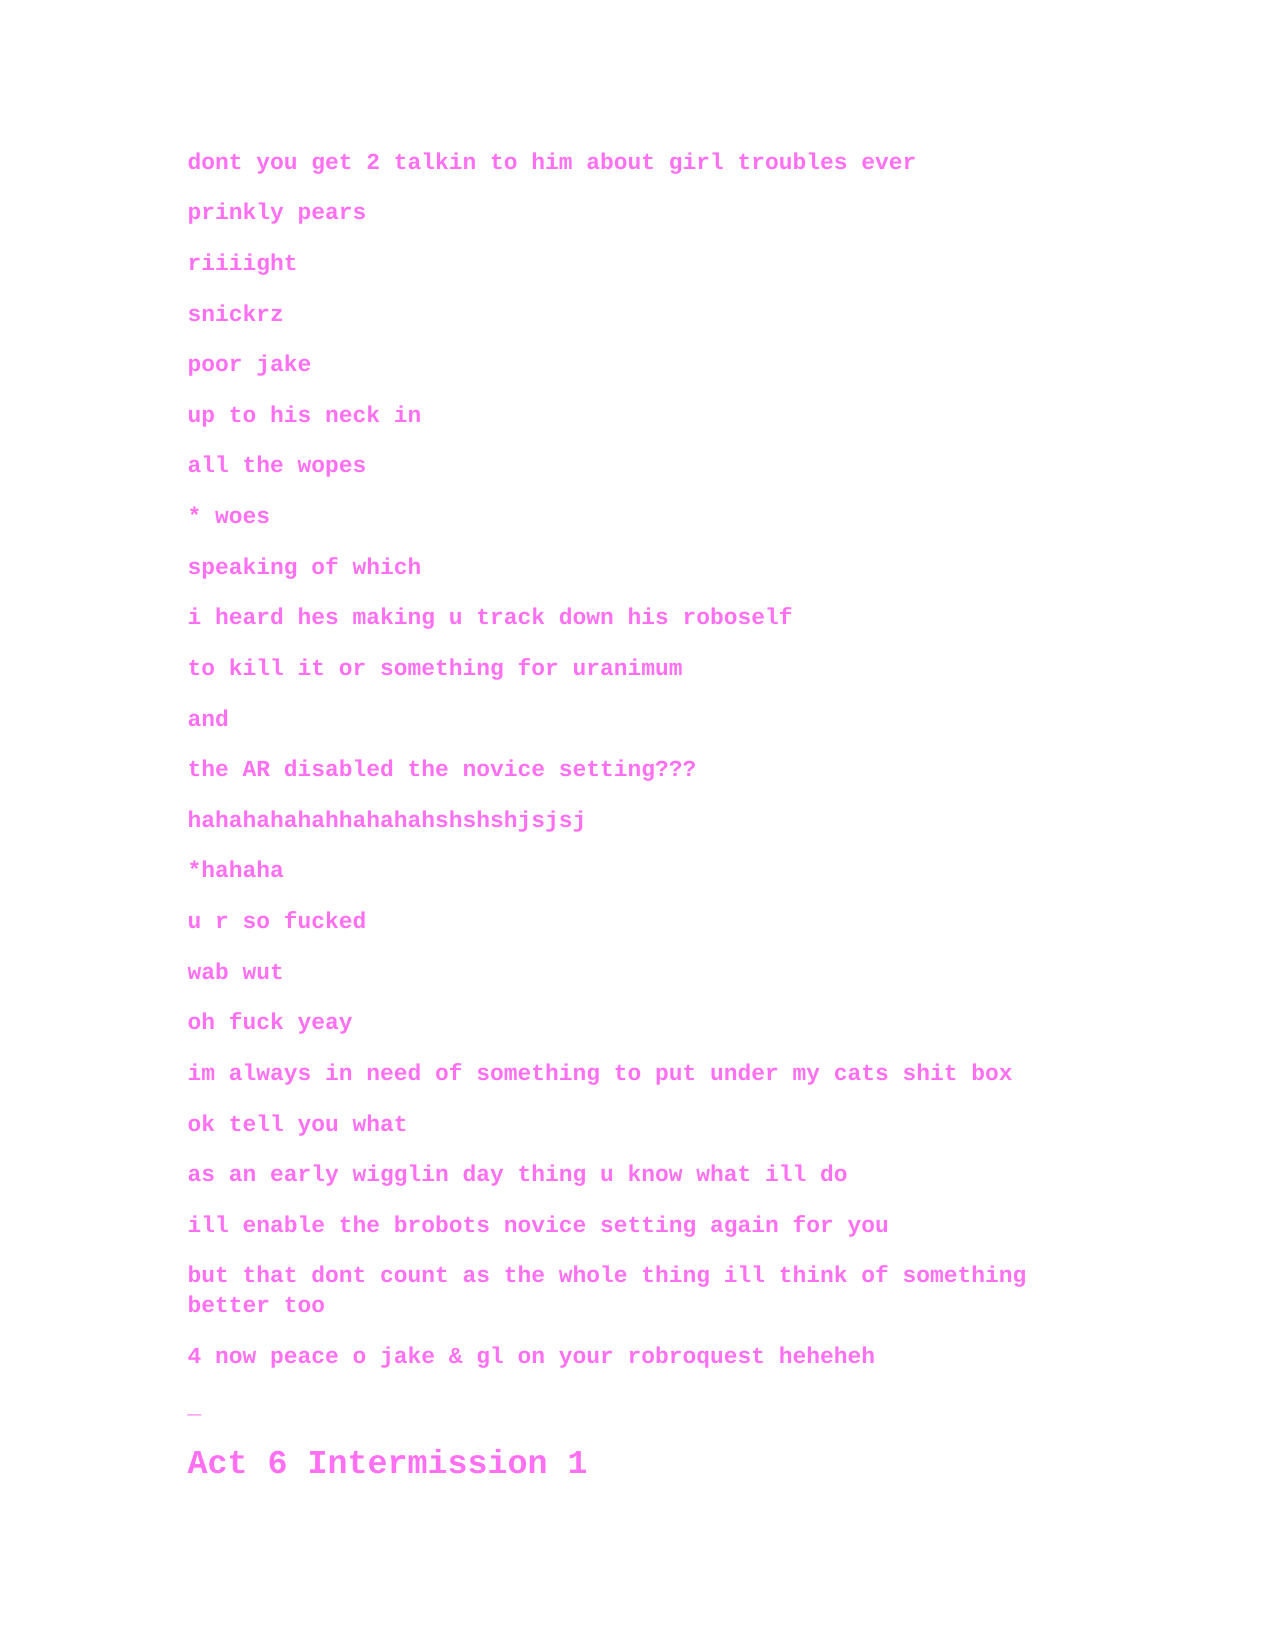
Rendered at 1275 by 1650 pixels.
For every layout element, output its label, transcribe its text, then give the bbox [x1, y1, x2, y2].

text wab wut [187, 960, 1087, 986]
text but that dont count as the whole thing ill think of something better too [187, 1264, 1087, 1319]
text poor jake [187, 352, 1087, 378]
text im always in need of something to put under my cats shit box [187, 1061, 1087, 1087]
text to kill it or something for uranimum [187, 656, 1087, 682]
text *hahaha [187, 859, 1087, 885]
text dont you get 2 talkin to him about girl troubles ever [187, 150, 1087, 176]
text Act 6 Intermission 1 [187, 1445, 1087, 1483]
text and [187, 707, 1087, 733]
text all the wopes [187, 454, 1087, 480]
text riiiight [187, 251, 1087, 277]
text up to his neck in [187, 403, 1087, 429]
text u r so fucked [187, 909, 1087, 935]
text the AR disabled the novice setting??? [187, 757, 1087, 783]
text prinkly pears [187, 201, 1087, 227]
text ill enable the brobots novice setting again for you [187, 1213, 1087, 1239]
text i heard hes making u track down his roboself [187, 606, 1087, 632]
text 4 now peace o jake & gl on your robroquest heheheh [187, 1344, 1087, 1370]
text hahahahahahhahahahshshshjsjsj [187, 808, 1087, 834]
text * woes [187, 504, 1087, 530]
text speaking of which [187, 555, 1087, 581]
text snickrz [187, 302, 1087, 328]
text _ [187, 1395, 1087, 1421]
text as an early wigglin day thing u know what ill do [187, 1162, 1087, 1188]
text oh fuck yeay [187, 1011, 1087, 1037]
text ok tell you what [187, 1112, 1087, 1138]
